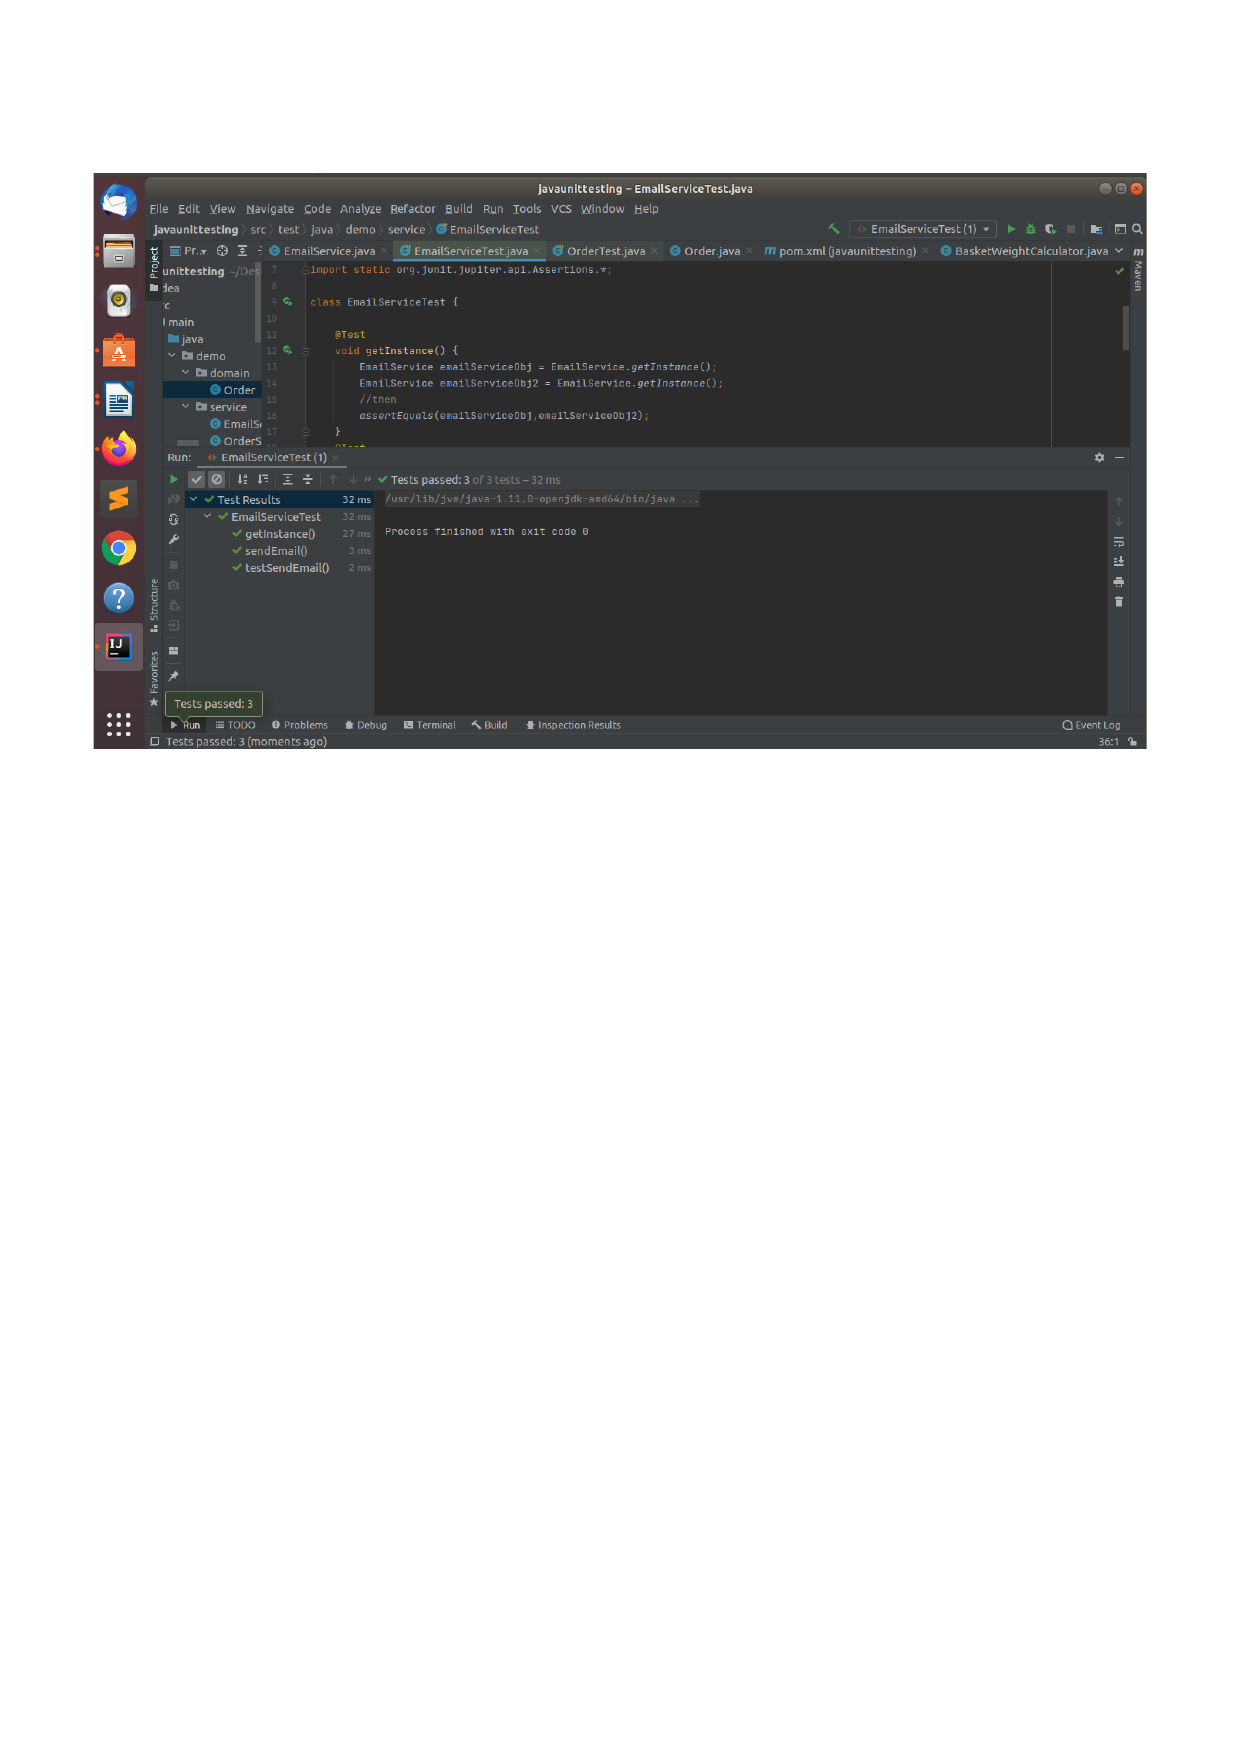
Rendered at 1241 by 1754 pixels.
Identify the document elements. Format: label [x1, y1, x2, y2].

picture [93, 173, 1147, 749]
